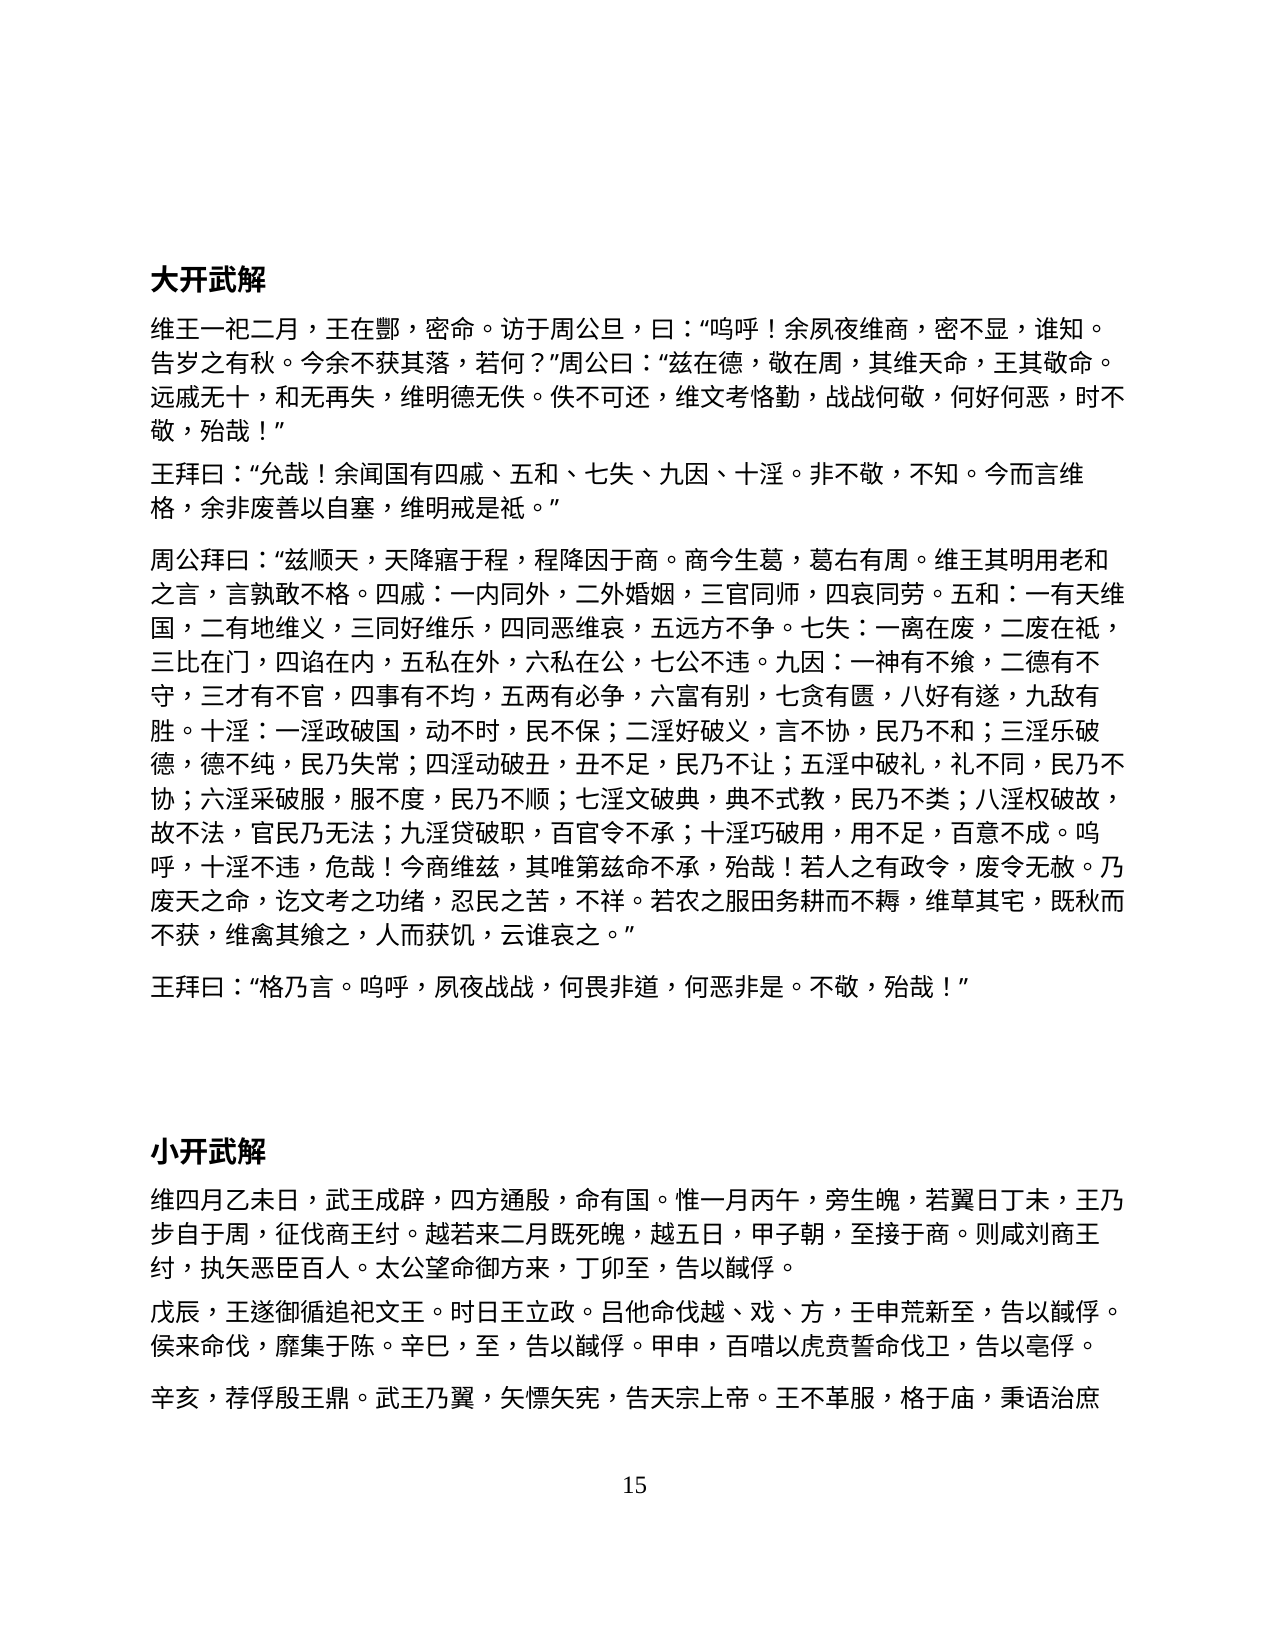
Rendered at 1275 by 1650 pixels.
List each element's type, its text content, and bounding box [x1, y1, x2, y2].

text 维四月乙未日，武王成辟，四方通殷，命有国。惟一月丙午，旁生魄，若翼日丁未，王乃步自于周，征伐商王纣。越若来二月既死魄，越五日，甲子朝，至接于商。则咸刘商王纣，执矢恶臣百人。太公望命御方来，丁卯至，告以馘俘。 [150, 1183, 1125, 1285]
text 戊辰，王遂御循追祀文王。时日王立政。吕他命伐越、戏、方，壬申荒新至，告以馘俘。侯来命伐，靡集于陈。辛巳，至，告以馘俘。甲申，百唶以虎贲誓命伐卫，告以亳俘。 [150, 1294, 1125, 1362]
subtitle 大开武解 [150, 259, 1125, 299]
subtitle 小开武解 [150, 1131, 1125, 1171]
text 维王一祀二月，王在酆，密命。访于周公旦，曰：“呜呼！余夙夜维商，密不显，谁知。告岁之有秋。今余不获其落，若何？”周公曰：“兹在德，敬在周，其维天命，王其敬命。远戚无十，和无再失，维明德无佚。佚不可还，维文考恪勤，战战何敬，何好何恶，时不敬，殆哉！” [150, 312, 1125, 448]
text 周公拜曰：“兹顺天，天降寤于程，程降因于商。商今生葛，葛右有周。维王其明用老和之言，言孰敢不格。四戚：一内同外，二外婚姻，三官同师，四哀同劳。五和：一有天维国，二有地维义，三同好维乐，四同恶维哀，五远方不争。七失：一离在废，二废在祗，三比在门，四谄在内，五私在外，六私在公，七公不违。九因：一神有不飨，二德有不守，三才有不官，四事有不均，五两有必争，六富有别，七贪有匮，八好有遂，九敌有胜。十淫：一淫政破国，动不时，民不保；二淫好破义，言不协，民乃不和；三淫乐破德，德不纯，民乃失常；四淫动破丑，丑不足，民乃不让；五淫中破礼，礼不同，民乃不协；六淫采破服，服不度，民乃不顺；七淫文破典，典不式教，民乃不类；八淫权破故，故不法，官民乃无法；九淫贷破职，百官令不承；十淫巧破用，用不足，百意不成。呜呼，十淫不违，危哉！今商维兹，其唯第兹命不承，殆哉！若人之有政令，废令无赦。乃废天之命，讫文考之功绪，忍民之苦，不祥。若农之服田务耕而不耨，维草其宅，既秋而不获，维禽其飨之，人而获饥，云谁哀之。” [150, 543, 1125, 952]
text 王拜曰：“允哉！余闻国有四戚、五和、七失、九因、十淫。非不敬，不知。今而言维格，余非废善以自塞，维明戒是祗。” [150, 457, 1125, 525]
text 王拜曰：“格乃言。呜呼，夙夜战战，何畏非道，何恶非是。不敬，殆哉！” [150, 969, 1125, 1003]
text 辛亥，荐俘殷王鼎。武王乃翼，矢慓矢宪，告天宗上帝。王不革服，格于庙，秉语治庶 [150, 1380, 1125, 1414]
